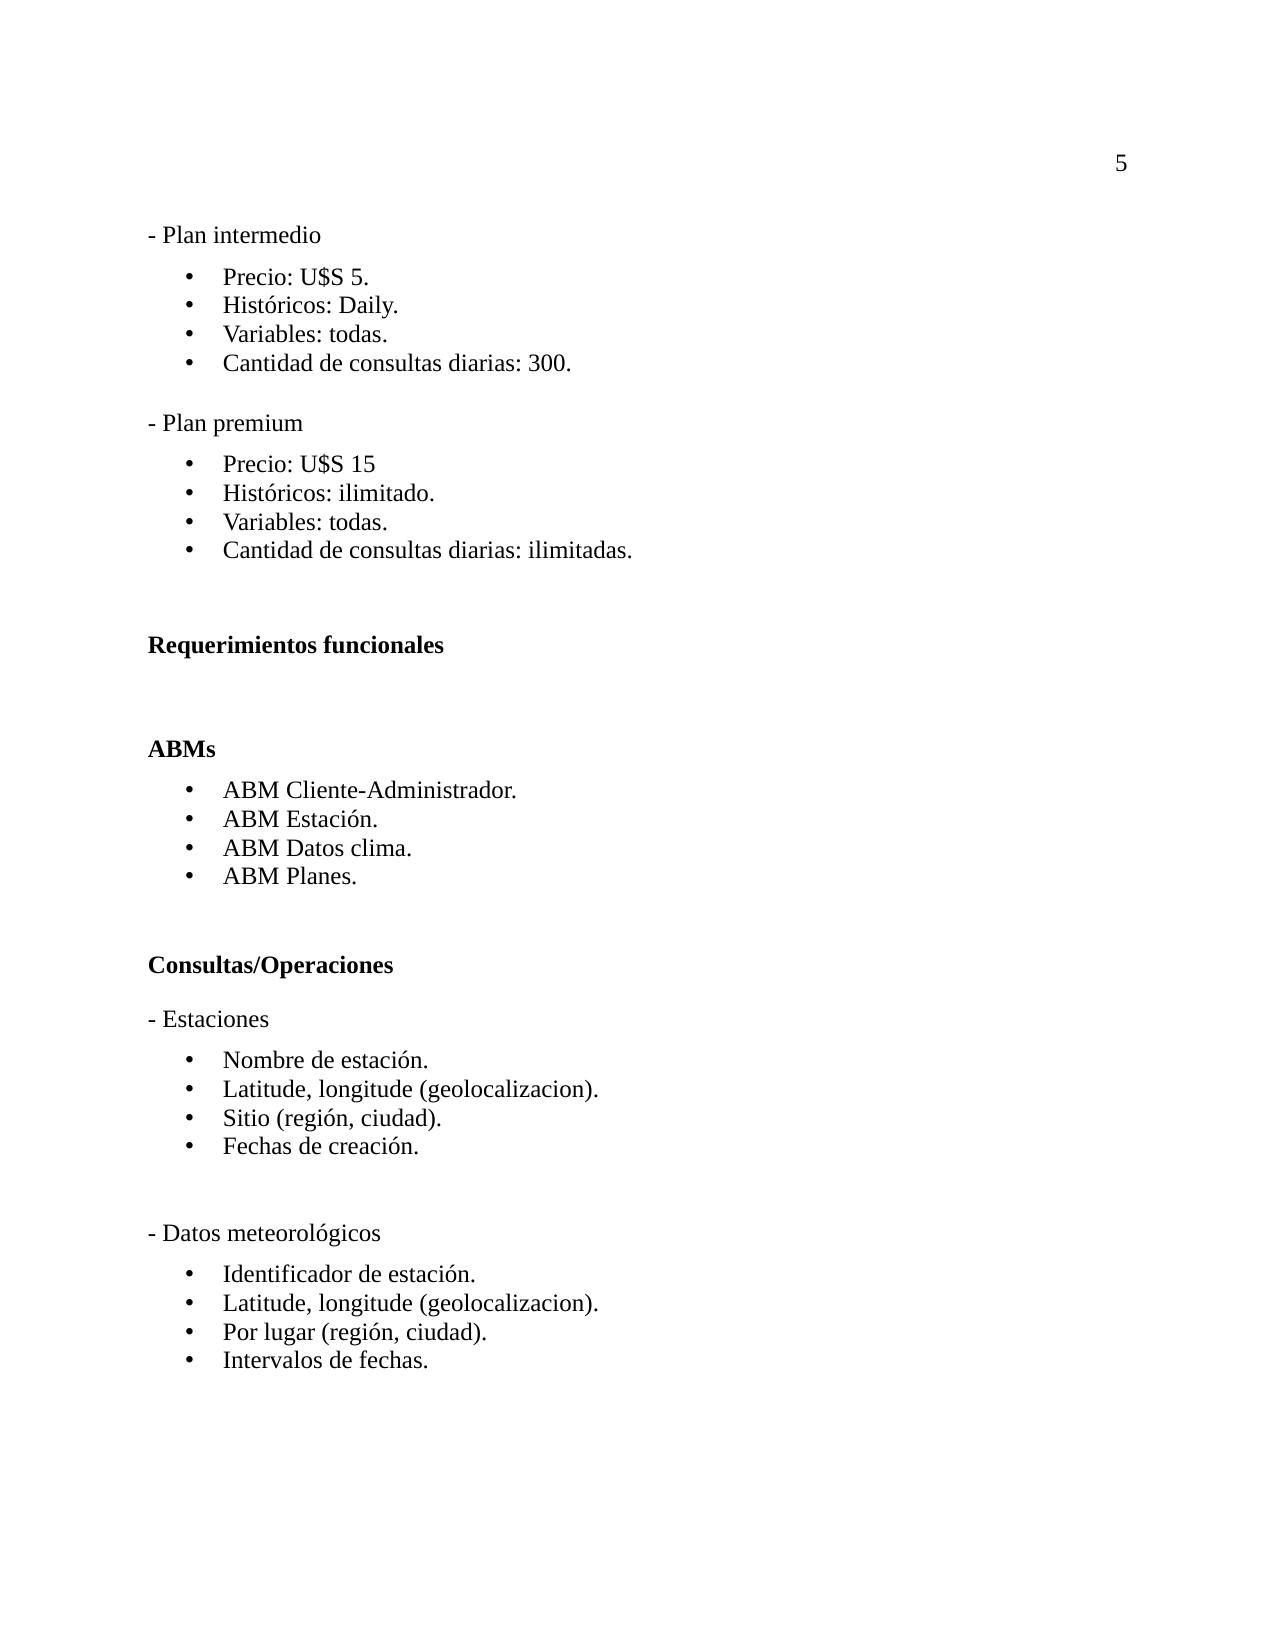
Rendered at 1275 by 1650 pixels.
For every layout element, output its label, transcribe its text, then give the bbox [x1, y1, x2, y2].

list Latitude, longitude (geolocalizacion). [185, 1288, 1127, 1317]
list ABM Cliente-Administrador. [185, 775, 1127, 804]
subtitle Consultas/Operaciones [148, 950, 1127, 979]
list Cantidad de consultas diarias: ilimitadas. [185, 535, 1127, 564]
list Variables: todas. [185, 507, 1127, 535]
list Cantidad de consultas diarias: 300. [185, 348, 1127, 377]
list ABM Estación. [185, 804, 1127, 833]
subtitle Requerimientos funcionales [148, 630, 1127, 659]
list Precio: U$S 15 [185, 449, 1127, 478]
list Precio: U$S 5. [185, 262, 1127, 290]
subtitle - Plan intermedio [148, 220, 1127, 249]
list Históricos: Daily. [185, 290, 1127, 319]
list Por lugar (región, ciudad). [185, 1317, 1127, 1346]
list Identificador de estación. [185, 1259, 1127, 1288]
list Nombre de estación. [185, 1045, 1127, 1074]
list ABM Datos clima. [185, 833, 1127, 861]
list Históricos: ilimitado. [185, 478, 1127, 507]
subtitle - Plan premium [148, 408, 1127, 437]
list Latitude, longitude (geolocalizacion). [185, 1074, 1127, 1103]
subtitle ABMs [148, 734, 1127, 763]
subtitle - Estaciones [148, 1004, 1127, 1033]
subtitle - Datos meteorológicos [148, 1218, 1127, 1247]
list Intervalos de fechas. [185, 1346, 1127, 1374]
list Sitio (región, ciudad). [185, 1103, 1127, 1131]
list Fechas de creación. [185, 1131, 1127, 1160]
list ABM Planes. [185, 861, 1127, 890]
list Variables: todas. [185, 319, 1127, 348]
